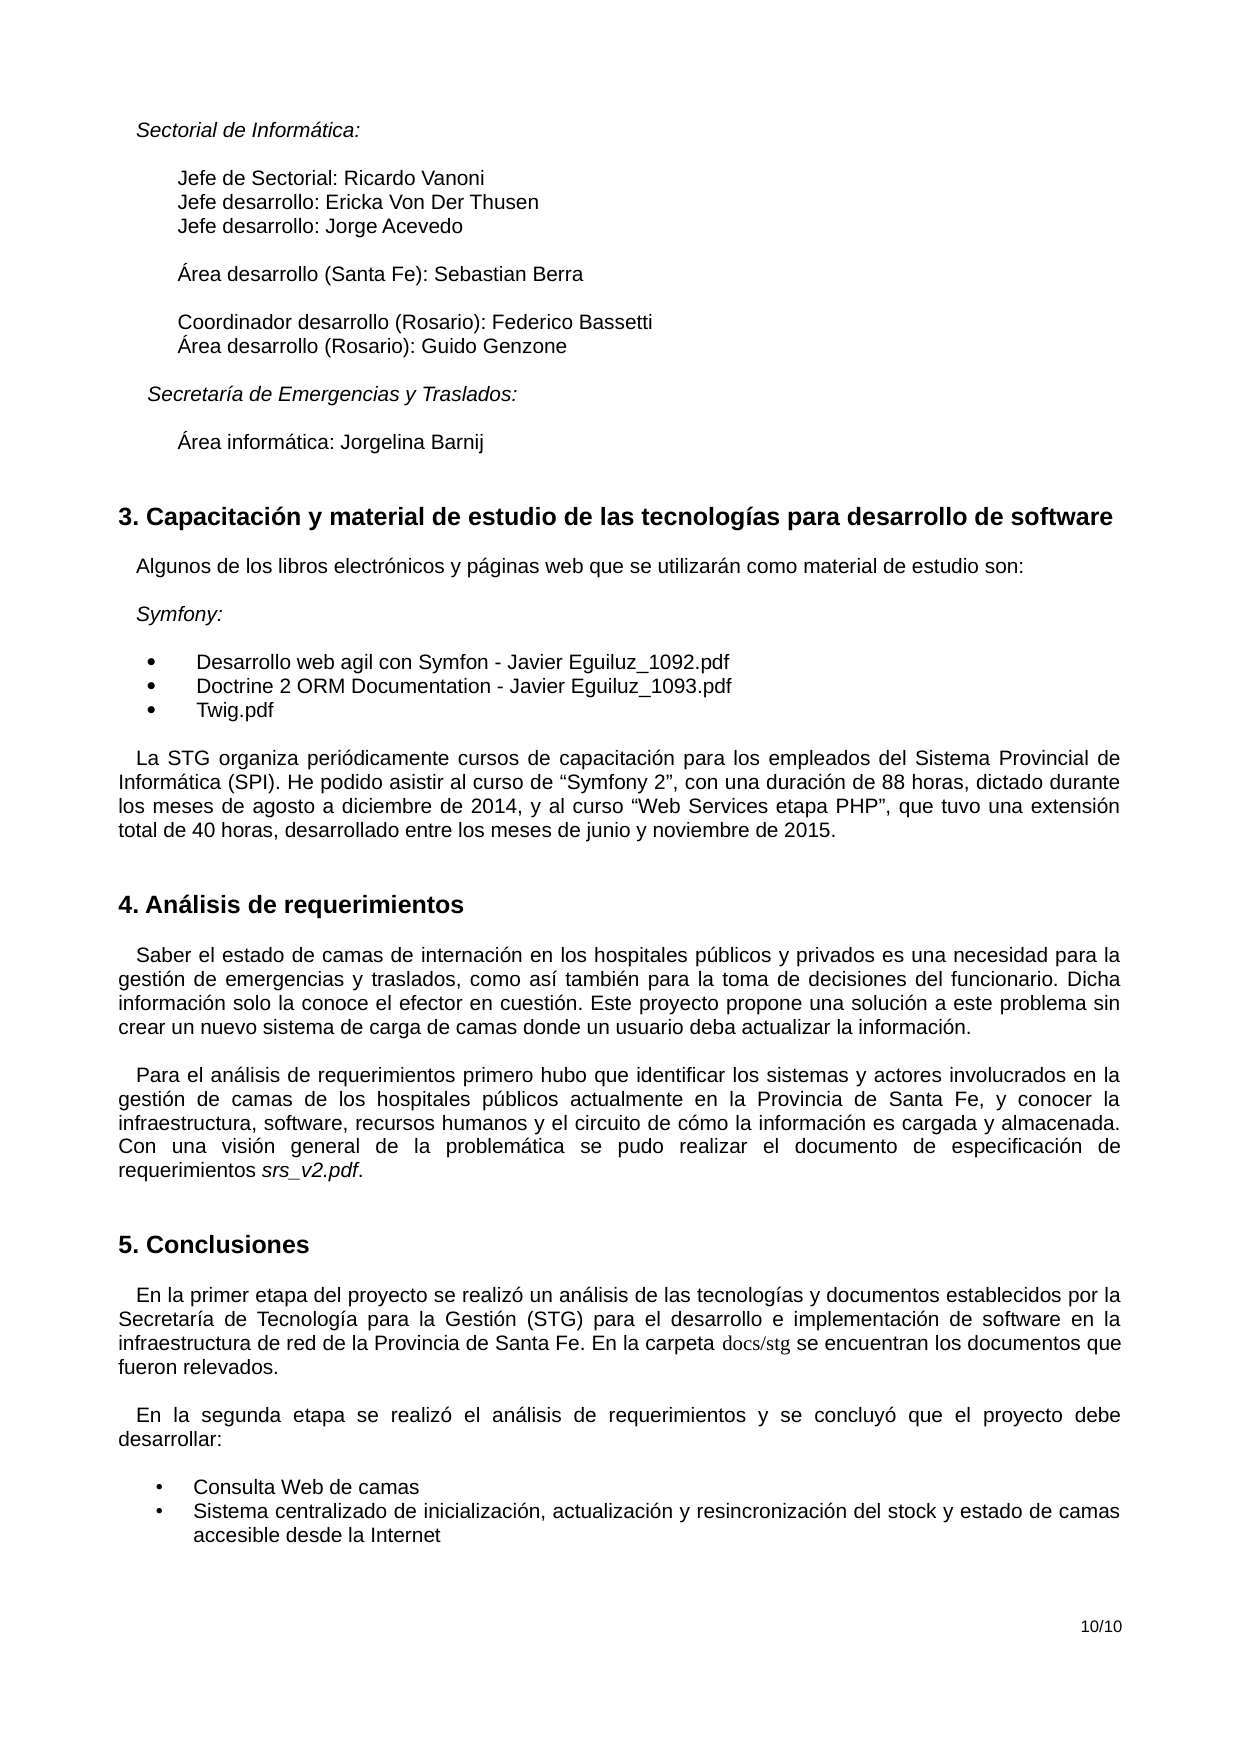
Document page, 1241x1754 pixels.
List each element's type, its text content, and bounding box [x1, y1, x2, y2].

list Twig.pdf [148, 698, 1122, 722]
text 5. Conclusiones [118, 1230, 1122, 1259]
list Doctrine 2 ORM Documentation - Javier Eguiluz_1093.pdf [148, 674, 1122, 698]
text Sectorial de Informática: [118, 118, 1122, 142]
text Jefe de Sectorial: Ricardo Vanoni [177, 166, 1122, 190]
list Consulta Web de camas [156, 1475, 1122, 1499]
text En la primer etapa del proyecto se realizó un análisis de las tecnologías y documentos establecidos por la Secretaría de Tecnología para la Gestión (STG) para el desarrollo e implementación de software en la infraestructura de red de la Provincia de Santa Fe. En la carpeta docs/stg se encuentran los documentos que fueron relevados. [118, 1283, 1122, 1379]
text 3. Capacitación y material de estudio de las tecnologías para desarrollo de software [118, 501, 1122, 530]
text Área desarrollo (Rosario): Guido Genzone [177, 334, 1122, 358]
text 4. Análisis de requerimientos [118, 890, 1122, 919]
text Saber el estado de camas de internación en los hospitales públicos y privados es una necesidad para la gestión de emergencias y traslados, como así también para la toma de decisiones del funcionario. Dicha información solo la conoce el efector en cuestión. Este proyecto propone una solución a este problema sin crear un nuevo sistema de carga de camas donde un usuario deba actualizar la información. [118, 943, 1122, 1038]
text En la segunda etapa se realizó el análisis de requerimientos y se concluyó que el proyecto debe desarrollar: [118, 1403, 1122, 1451]
text Symfony: [118, 602, 1122, 626]
text Jefe desarrollo: Jorge Acevedo [177, 214, 1122, 238]
text La STG organiza periódicamente cursos de capacitación para los empleados del Sistema Provincial de Informática (SPI). He podido asistir al curso de “Symfony 2”, con una duración de 88 horas, dictado durante los meses de agosto a diciembre de 2014, y al curso “Web Services etapa PHP”, que tuvo una extensión total de 40 horas, desarrollado entre los meses de junio y noviembre de 2015. [118, 746, 1122, 842]
text Jefe desarrollo: Ericka Von Der Thusen [177, 190, 1122, 214]
text Área desarrollo (Santa Fe): Sebastian Berra [177, 262, 1122, 286]
list Desarrollo web agil con Symfon - Javier Eguiluz_1092.pdf [148, 650, 1122, 674]
text Secretaría de Emergencias y Traslados: [118, 382, 1122, 406]
list Sistema centralizado de inicialización, actualización y resincronización del stock y estado de camas accesible desde la Internet [156, 1499, 1122, 1547]
text Para el análisis de requerimientos primero hubo que identificar los sistemas y actores involucrados en la gestión de camas de los hospitales públicos actualmente en la Provincia de Santa Fe, y conocer la infraestructura, software, recursos humanos y el circuito de cómo la información es cargada y almacenada. Con una visión general de la problemática se pudo realizar el documento de especificación de requerimientos srs_v2.pdf. [118, 1062, 1122, 1182]
text Coordinador desarrollo (Rosario): Federico Bassetti [177, 310, 1122, 334]
text Área informática: Jorgelina Barnij [177, 429, 1122, 453]
text Algunos de los libros electrónicos y páginas web que se utilizarán como material de estudio son: [118, 554, 1122, 578]
